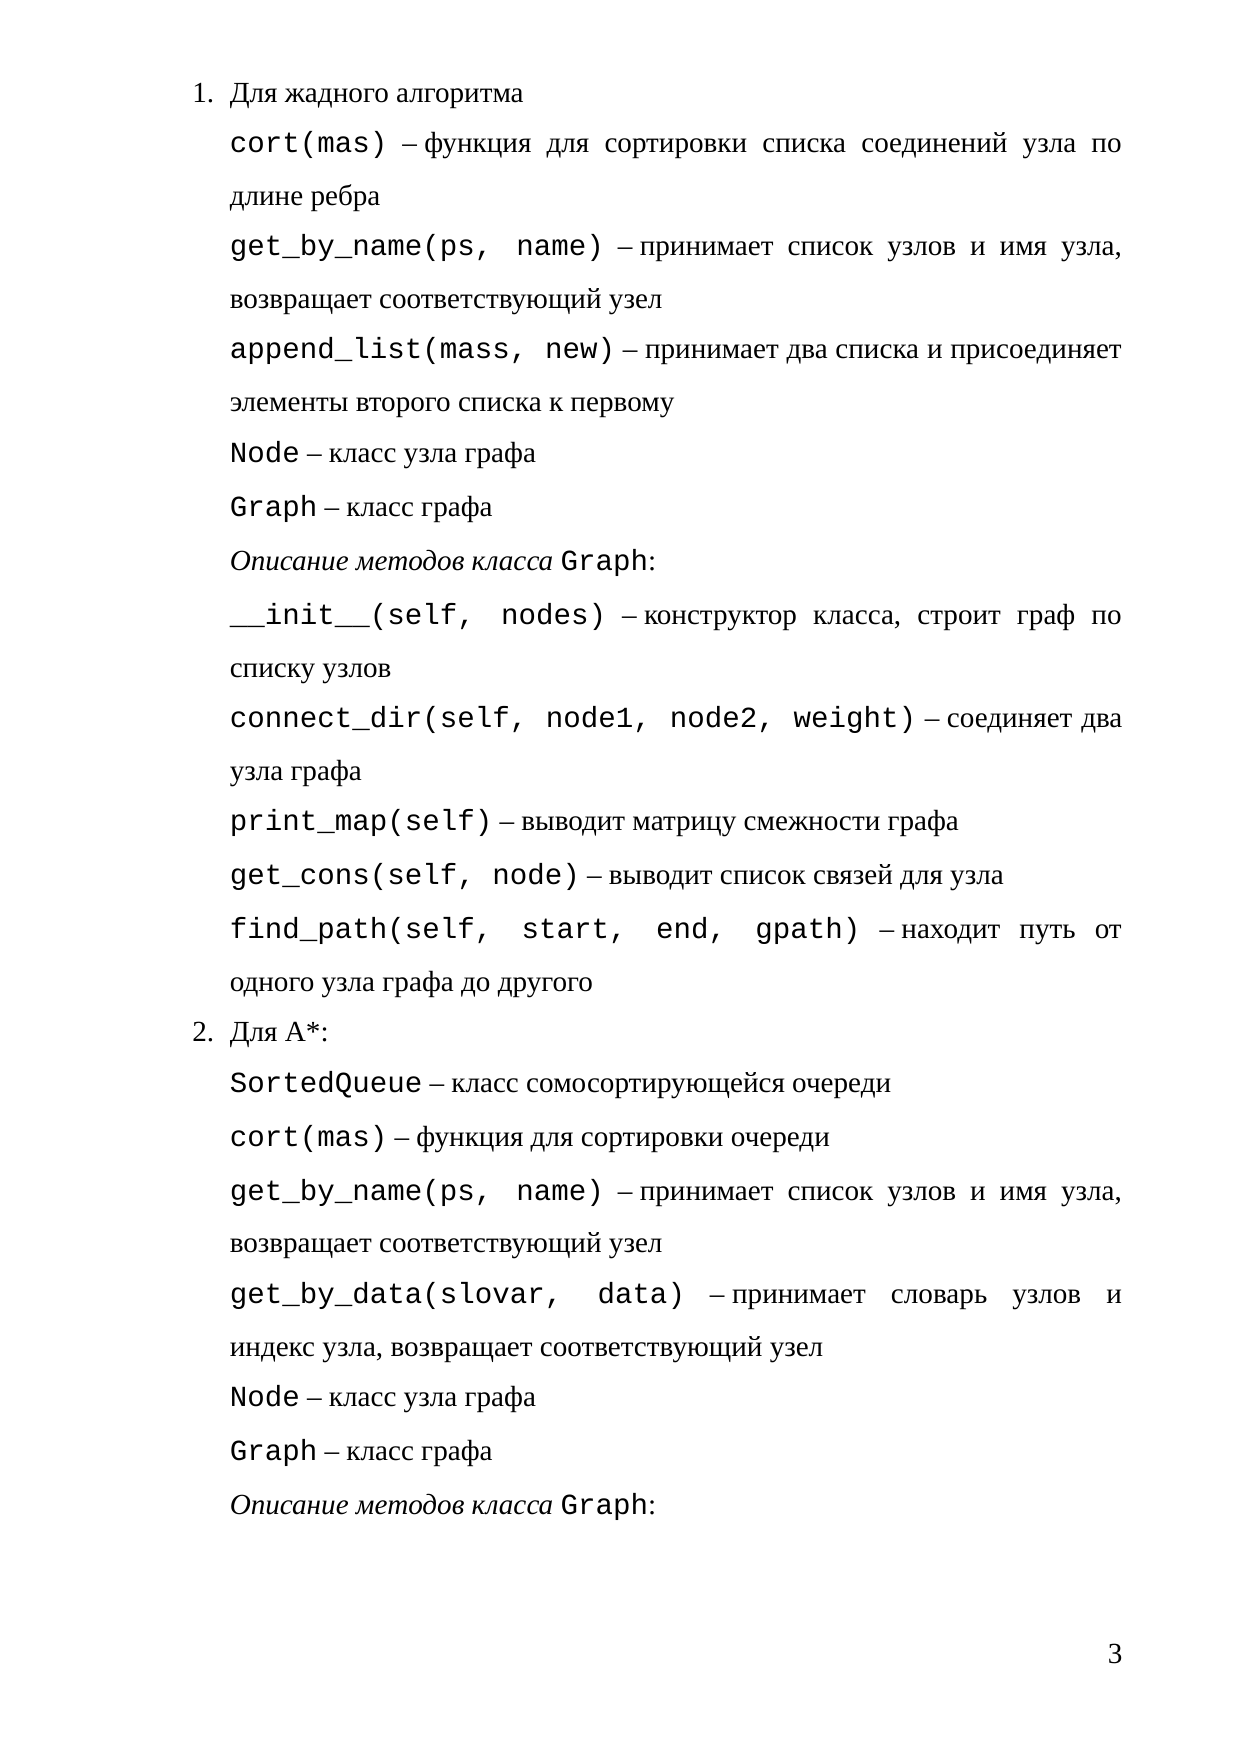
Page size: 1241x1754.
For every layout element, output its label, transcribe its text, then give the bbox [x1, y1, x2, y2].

text Node – класс узла графа [229, 435, 1122, 471]
text cort(mas) – функция для сортировки списка соединений узла по длине ребра [229, 125, 1122, 212]
text find_path(self, start, end, gpath) – находит путь от одного узла графа до другого [229, 911, 1122, 998]
list Для жадного алгоритма [192, 75, 1122, 108]
text cort(mas) – функция для сортировки очереди [229, 1119, 1122, 1155]
text Graph – класс графа [229, 489, 1122, 525]
text get_cons(self, node) – выводит список связей для узла [229, 857, 1122, 893]
text Описание методов класса Graph: [229, 1487, 1122, 1523]
list Для А*: [192, 1014, 1122, 1048]
text print_map(self) – выводит матрицу смежности графа [229, 803, 1122, 839]
text __init__(self, nodes) – конструктор класса, строит граф по списку узлов [229, 597, 1122, 683]
text SortedQueue – класс сомосортирующейся очереди [229, 1065, 1122, 1101]
text append_list(mass, new) – принимает два списка и присоединяет элементы второго списка к первому [229, 332, 1122, 418]
text Node – класс узла графа [229, 1379, 1122, 1415]
text Описание методов класса Graph: [229, 543, 1122, 579]
text get_by_data(slovar, data) – принимает словарь узлов и индекс узла, возвращает соответствующий узел [229, 1276, 1122, 1362]
text connect_dir(self, node1, node2, weight) – соединяет два узла графа [229, 700, 1122, 786]
text get_by_name(ps, name) – принимает список узлов и имя узла, возвращает соответствующий узел [229, 1173, 1122, 1259]
text get_by_name(ps, name) – принимает список узлов и имя узла, возвращает соответствующий узел [229, 228, 1122, 315]
text Graph – класс графа [229, 1433, 1122, 1469]
